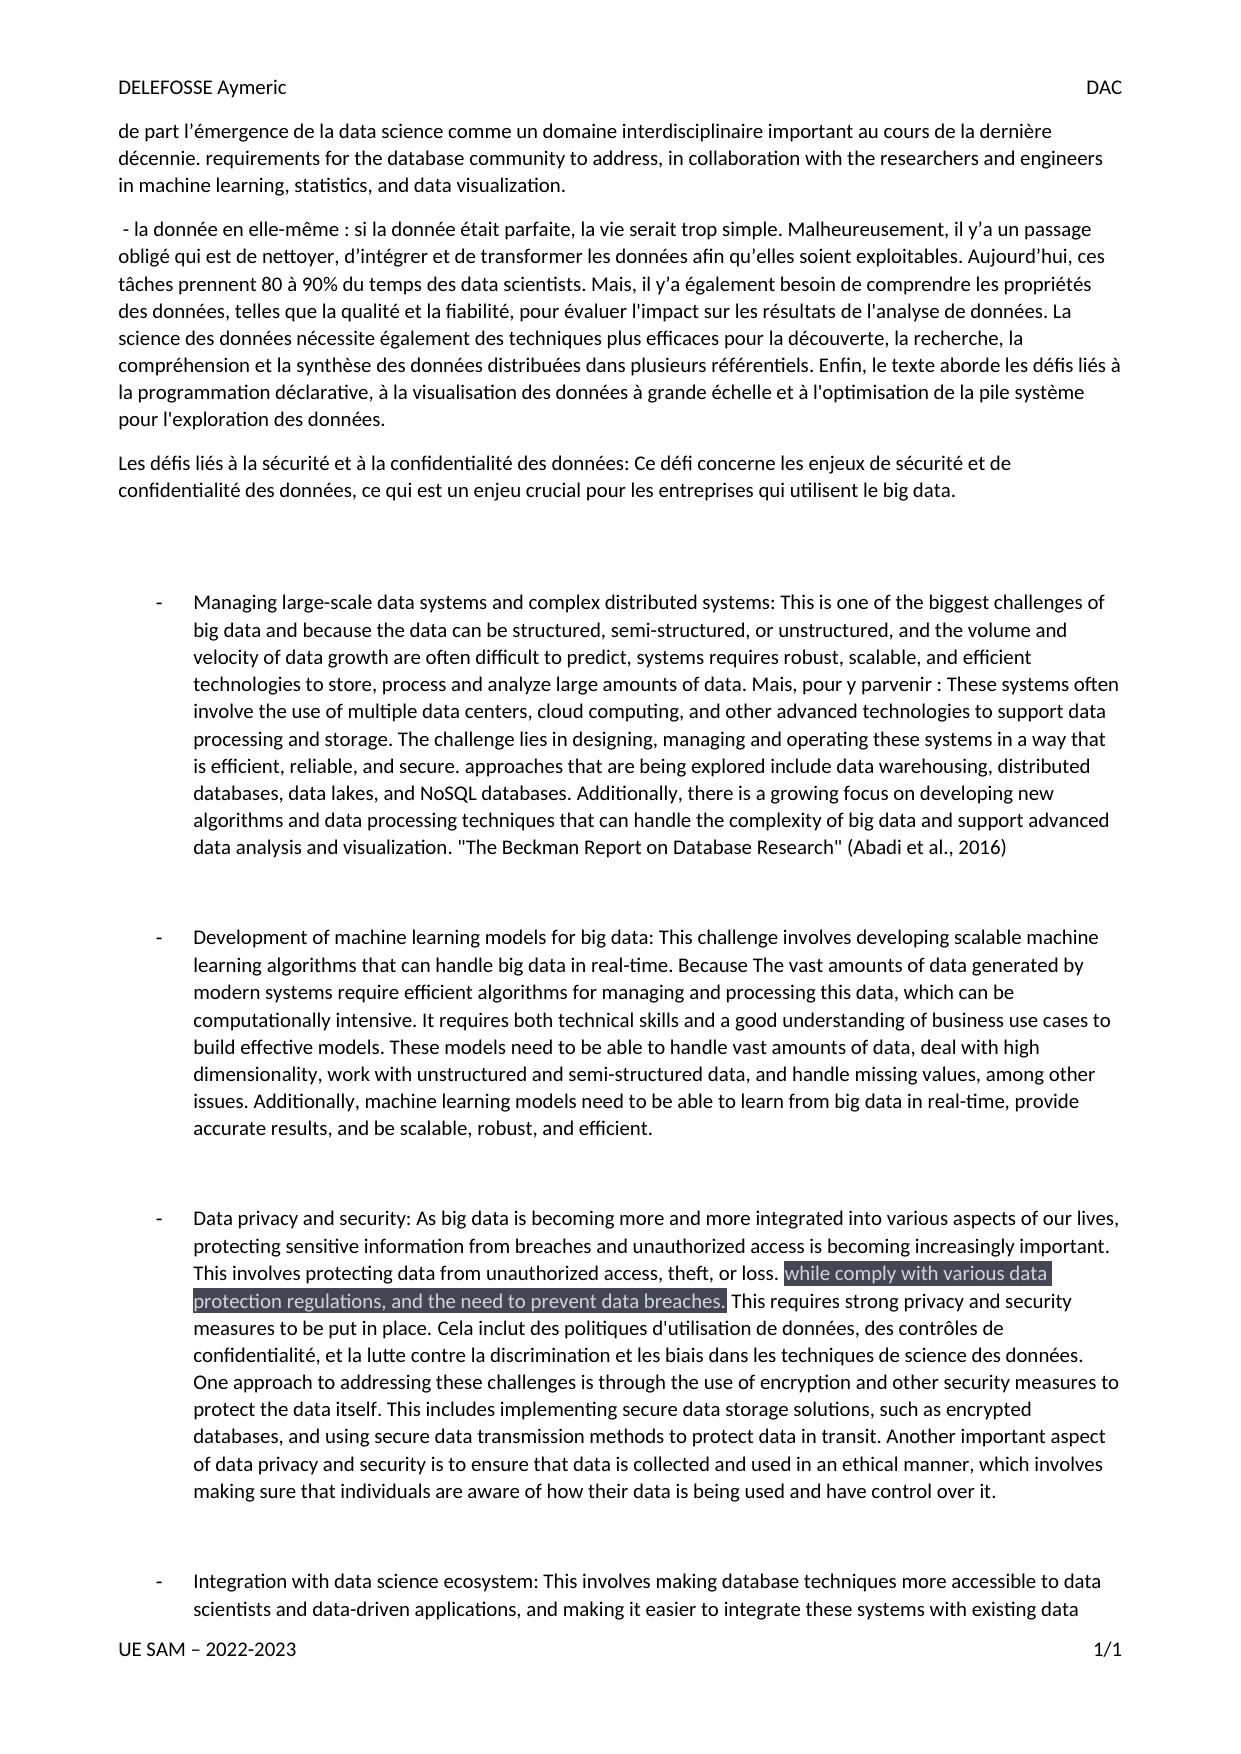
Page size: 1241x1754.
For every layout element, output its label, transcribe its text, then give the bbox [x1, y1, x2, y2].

text - la donnée en elle-même : si la donnée était parfaite, la vie serait trop simple. Malheureusement, il y’a un passage obligé qui est de nettoyer, d’intégrer et de transformer les données afin qu’elles soient exploitables. Aujourd’hui, ces tâches prennent 80 à 90% du temps des data scientists. Mais, il y’a également besoin de comprendre les propriétés des données, telles que la qualité et la fiabilité, pour évaluer l'impact sur les résultats de l'analyse de données. La science des données nécessite également des techniques plus efficaces pour la découverte, la recherche, la compréhension et la synthèse des données distribuées dans plusieurs référentiels. Enfin, le texte aborde les défis liés à la programmation déclarative, à la visualisation des données à grande échelle et à l'optimisation de la pile système pour l'exploration des données. [118, 216, 1122, 432]
text Les défis liés à la sécurité et à la confidentialité des données: Ce défi concerne les enjeux de sécurité et de confidentialité des données, ce qui est un enjeu crucial pour les entreprises qui utilisent le big data. [118, 451, 1122, 503]
list Data privacy and security: As big data is becoming more and more integrated into various aspects of our lives, protecting sensitive information from breaches and unauthorized access is becoming increasingly important. This involves protecting data from unauthorized access, theft, or loss. while comply with various data protection regulations, and the need to prevent data breaches. This requires strong privacy and security measures to be put in place. Cela inclut des politiques d'utilisation de données, des contrôles de confidentialité, et la lutte contre la discrimination et les biais dans les techniques de science des données. One approach to addressing these challenges is through the use of encryption and other security measures to protect the data itself. This includes implementing secure data storage solutions, such as encrypted databases, and using secure data transmission methods to protect data in transit. Another important aspect of data privacy and security is to ensure that data is collected and used in an ethical manner, which involves making sure that individuals are aware of how their data is being used and have control over it. [156, 1203, 1122, 1503]
list Development of machine learning models for big data: This challenge involves developing scalable machine learning algorithms that can handle big data in real-time. Because The vast amounts of data generated by modern systems require efficient algorithms for managing and processing this data, which can be computationally intensive. It requires both technical skills and a good understanding of business use cases to build effective models. These models need to be able to handle vast amounts of data, deal with high dimensionality, work with unstructured and semi-structured data, and handle missing values, among other issues. Additionally, machine learning models need to be able to learn from big data in real-time, provide accurate results, and be scalable, robust, and efficient. [156, 922, 1122, 1141]
list Integration with data science ecosystem: This involves making database techniques more accessible to data scientists and data-driven applications, and making it easier to integrate these systems with existing data [156, 1566, 1122, 1621]
list Managing large-scale data systems and complex distributed systems: This is one of the biggest challenges of big data and because the data can be structured, semi-structured, or unstructured, and the volume and velocity of data growth are often difficult to predict, systems requires robust, scalable, and efficient technologies to store, process and analyze large amounts of data. Mais, pour y parvenir : These systems often involve the use of multiple data centers, cloud computing, and other advanced technologies to support data processing and storage. The challenge lies in designing, managing and operating these systems in a way that is efficient, reliable, and secure. approaches that are being explored include data warehousing, distributed databases, data lakes, and NoSQL databases. Additionally, there is a growing focus on developing new algorithms and data processing techniques that can handle the complexity of big data and support advanced data analysis and visualization. "The Beckman Report on Database Research" (Abadi et al., 2016) [156, 587, 1122, 860]
text de part l’émergence de la data science comme un domaine interdisciplinaire important au cours de la dernière décennie. requirements for the database community to address, in collaboration with the researchers and engineers in machine learning, statistics, and data visualization. [118, 118, 1122, 198]
